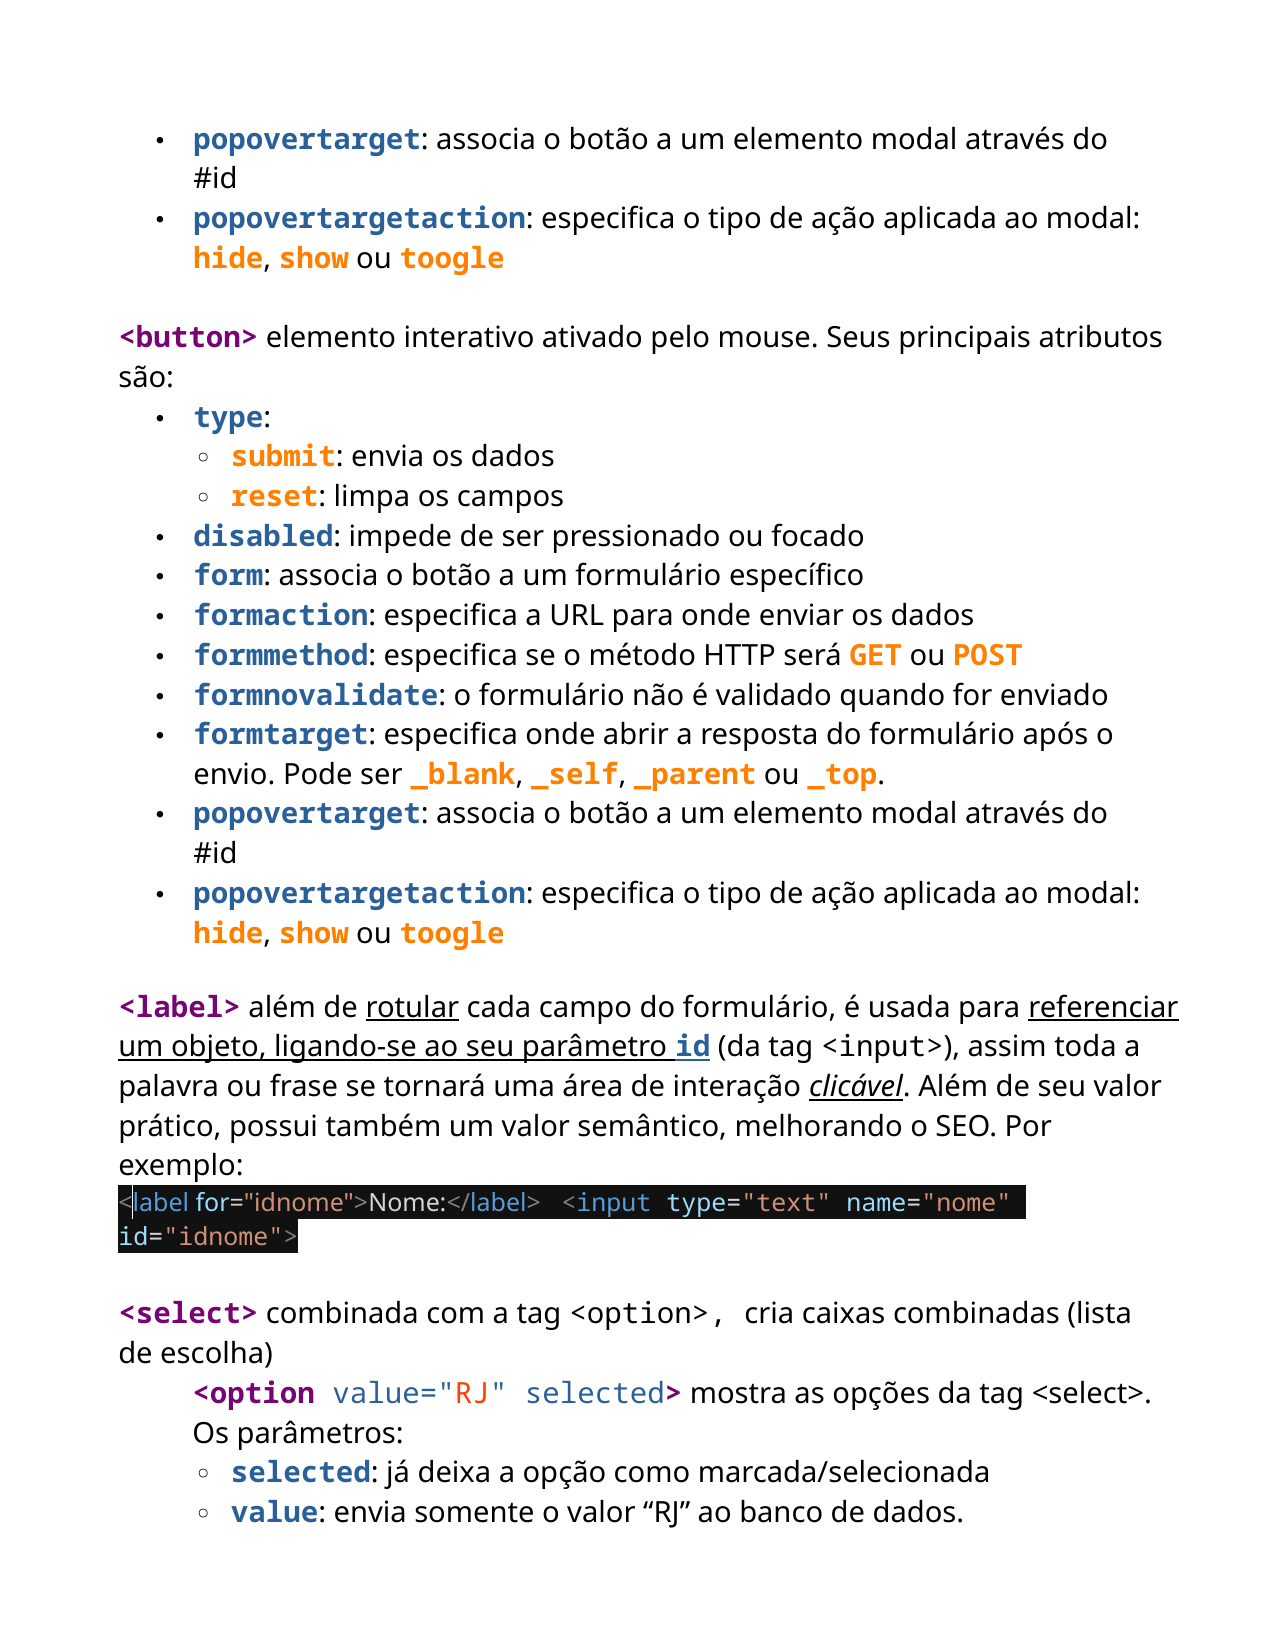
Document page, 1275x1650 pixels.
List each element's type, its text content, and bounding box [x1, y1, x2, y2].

list type: [156, 396, 1157, 436]
list popovertargetaction: especifica o tipo de ação aplicada ao modal: hide, show ou toogle [156, 197, 1157, 277]
list disabled: impede de ser pressionado ou focado [156, 515, 1157, 555]
list popovertargetaction: especifica o tipo de ação aplicada ao modal: hide, show ou toogle [156, 872, 1157, 952]
list formaction: especifica a URL para onde enviar os dados [156, 594, 1157, 634]
text <select> combinada com a tag <option>, cria caixas combinadas (lista de escolha) <option value="RJ" selected> mostra as opções da tag <select>. Os parâmetros: [118, 1253, 1157, 1452]
text <button> elemento interativo ativado pelo mouse. Seus principais atributos são: [118, 317, 1181, 396]
list formmethod: especifica se o método HTTP será GET ou POST [156, 634, 1157, 674]
list form: associa o botão a um formulário específico [156, 555, 1157, 594]
list formtarget: especifica onde abrir a resposta do formulário após o envio. Pode ser _blank, _self, _parent ou _top. [156, 713, 1157, 793]
list popovertarget: associa o botão a um elemento modal através do #id [156, 793, 1157, 872]
list reset: limpa os campos [193, 475, 1157, 515]
text <label> além de rotular cada campo do formulário, é usada para referenciar um objeto, ligando-se ao seu parâmetro id (da tag <input>), assim toda a palavra ou frase se tornará uma área de interação clicável. Além de seu valor prático, possui também um valor semântico, melhorando o SEO. Por exemplo: <label for="idnome">Nome:</label> <input type="text" name="nome" id="idnome"> [118, 986, 1181, 1253]
list value: envia somente o valor “RJ” ao banco de dados. [193, 1491, 1157, 1531]
list popovertarget: associa o botão a um elemento modal através do #id [156, 118, 1157, 197]
list selected: já deixa a opção como marcada/selecionada [193, 1452, 1157, 1491]
list formnovalidate: o formulário não é validado quando for enviado [156, 674, 1157, 713]
list submit: envia os dados [193, 436, 1157, 475]
